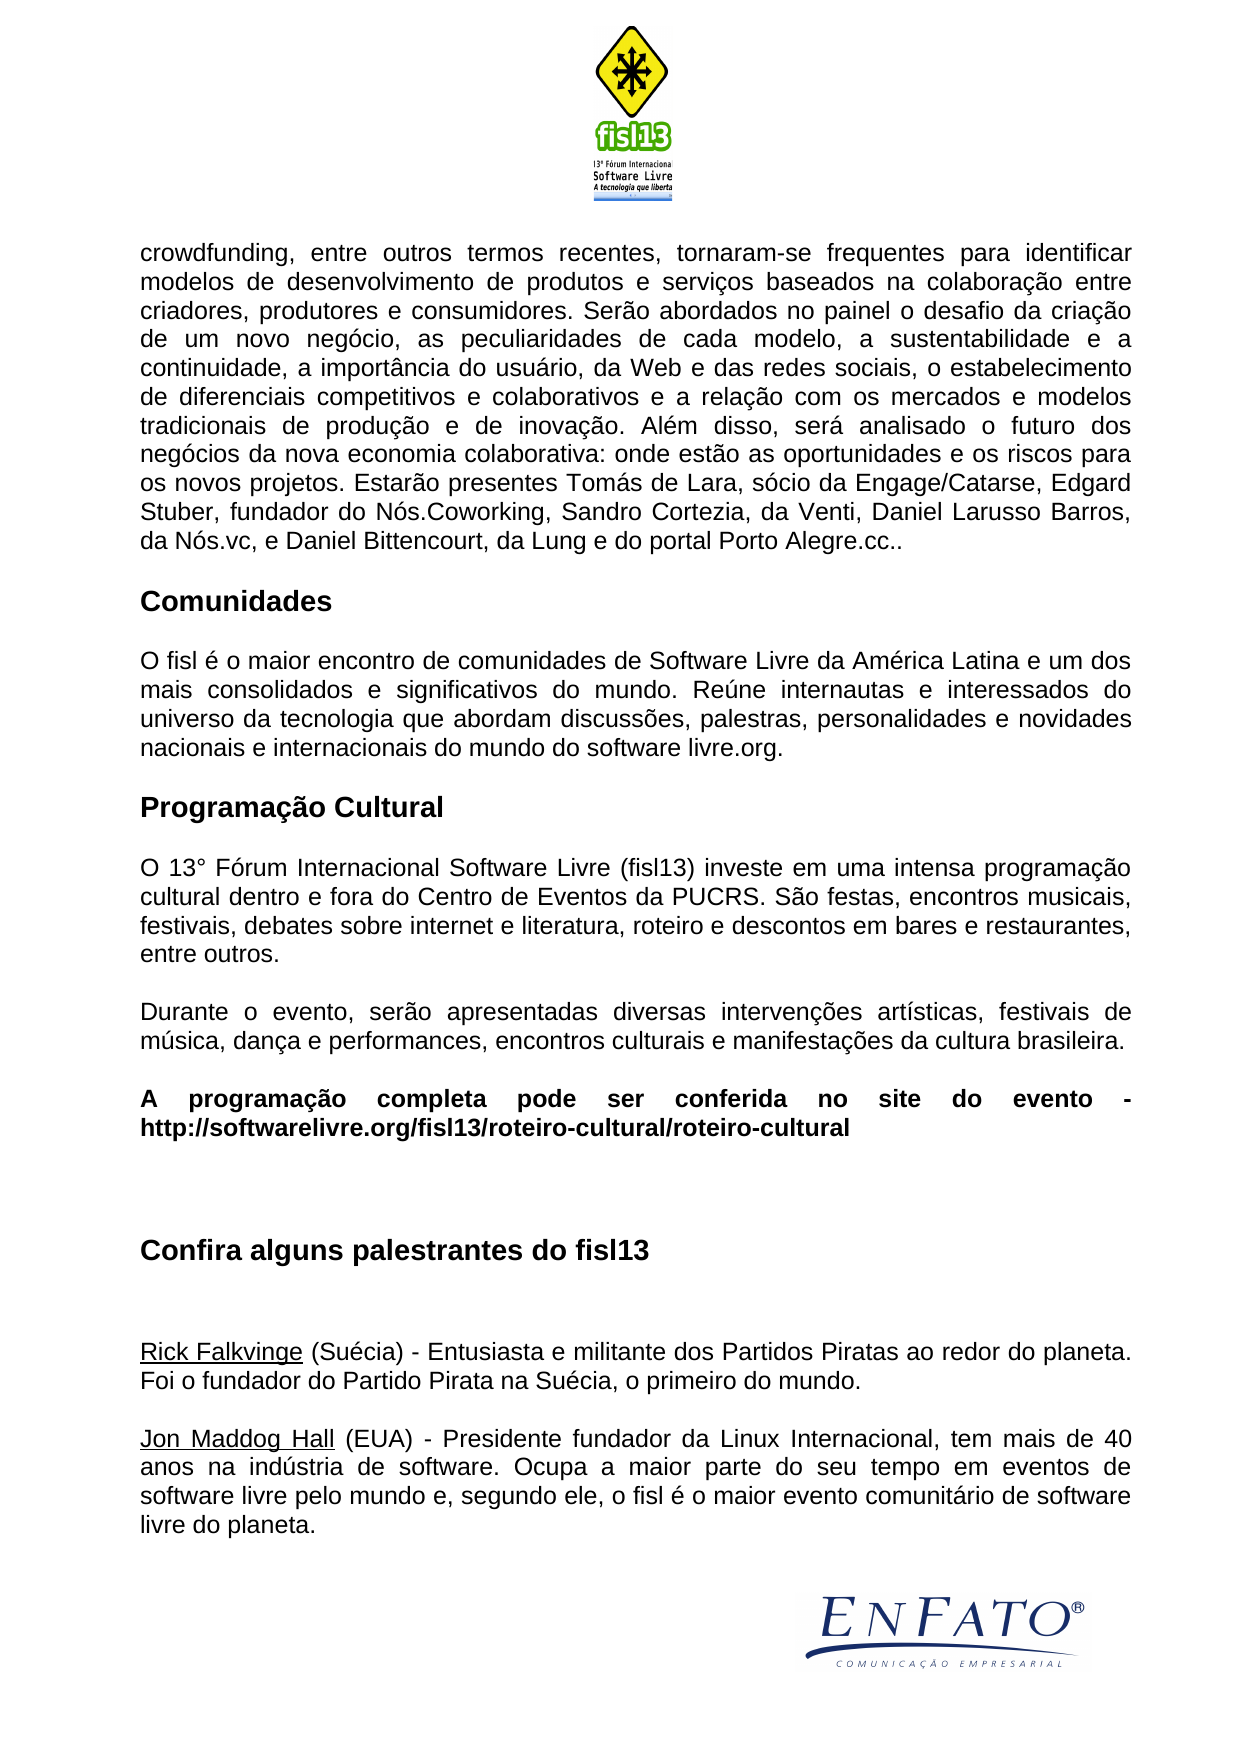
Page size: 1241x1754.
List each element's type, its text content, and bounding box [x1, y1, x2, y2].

text Durante o evento, serão apresentadas diversas intervenções artísticas, festivais de música, dança e performances, encontros culturais e manifestações da cultura brasileira. [140, 997, 1133, 1055]
text A programação completa pode ser conferida no site do evento - http://softwarelivre.org/fisl13/roteiro-cultural/roteiro-cultural [140, 1084, 1133, 1142]
text Comunidades [140, 584, 1133, 617]
text O fisl é o maior encontro de comunidades de Software Livre da América Latina e um dos mais consolidados e significativos do mundo. Reúne internautas e interessados do universo da tecnologia que abordam discussões, palestras, personalidades e novidades nacionais e internacionais do mundo do software livre.org. [140, 646, 1133, 761]
text crowdfunding, entre outros termos recentes, tornaram-se frequentes para identificar modelos de desenvolvimento de produtos e serviços baseados na colaboração entre criadores, produtores e consumidores. Serão abordados no painel o desafio da criação de um novo negócio, as peculiaridades de cada modelo, a sustentabilidade e a continuidade, a importância do usuário, da Web e das redes sociais, o estabelecimento de diferenciais competitivos e colaborativos e a relação com os mercados e modelos tradicionais de produção e de inovação. Além disso, será analisado o futuro dos negócios da nova economia colaborativa: onde estão as oportunidades e os riscos para os novos projetos. Estarão presentes Tomás de Lara, sócio da Engage/Catarse, Edgard Stuber, fundador do Nós.Coworking, Sandro Cortezia, da Venti, Daniel Larusso Barros, da Nós.vc, e Daniel Bittencourt, da Lung e do portal Porto Alegre.cc.. [140, 238, 1133, 554]
picture [795, 1592, 1092, 1672]
text Rick Falkvinge (Suécia) - Entusiasta e militante dos Partidos Piratas ao redor do planeta. Foi o fundador do Partido Pirata na Suécia, o primeiro do mundo. [140, 1337, 1133, 1395]
text Programação Cultural [140, 791, 1133, 824]
picture [593, 26, 673, 201]
text Jon Maddog Hall (EUA) - Presidente fundador da Linux Internacional, tem mais de 40 anos na indústria de software. Ocupa a maior parte do seu tempo em eventos de software livre pelo mundo e, segundo ele, o fisl é o maior evento comunitário de software livre do planeta. [140, 1423, 1133, 1538]
text O 13° Fórum Internacional Software Livre (fisl13) investe em uma intensa programação cultural dentro e fora do Centro de Eventos da PUCRS. São festas, encontros musicais, festivais, debates sobre internet e literatura, roteiro e descontos em bares e restaurantes, entre outros. [140, 853, 1133, 968]
text Confira alguns palestrantes do fisl13 [140, 1233, 1133, 1267]
